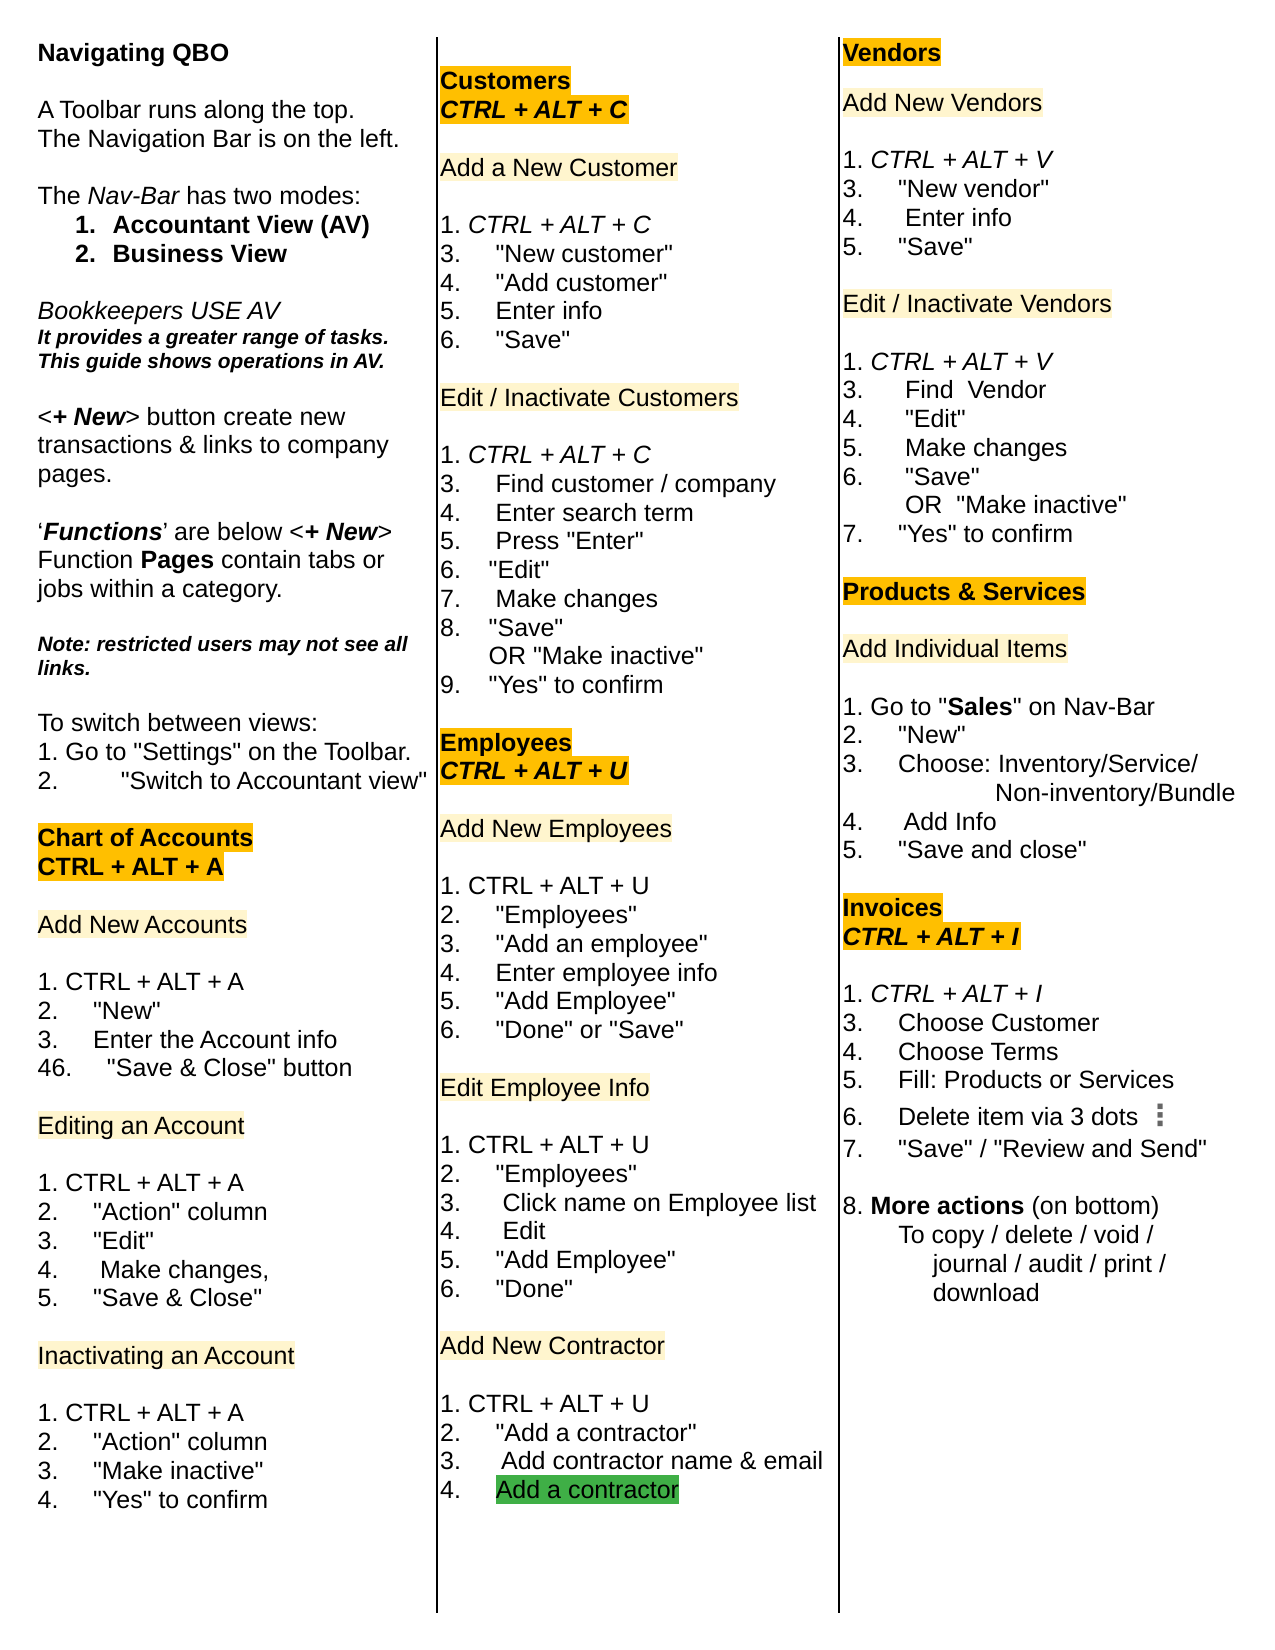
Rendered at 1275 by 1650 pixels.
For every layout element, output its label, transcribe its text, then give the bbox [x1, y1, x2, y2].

text Products & Services [842, 577, 1237, 605]
text 1. CTRL + ALT + U [440, 1389, 835, 1417]
text 1. CTRL + ALT + A [37, 967, 432, 996]
text To switch between views: [37, 708, 432, 737]
text 4. "Yes" to confirm [37, 1484, 432, 1513]
text Invoices CTRL + ALT + I [842, 893, 1237, 950]
text 7. "Yes" to confirm [842, 519, 1237, 548]
text 5. "Add Employee" [440, 1245, 835, 1274]
text 3. Click name on Employee list [440, 1187, 835, 1216]
text 3. "Make inactive" [37, 1456, 432, 1484]
text 4. Enter info [842, 203, 1237, 232]
text Inactivating an Account [37, 1341, 432, 1369]
text 1. CTRL + ALT + V [842, 347, 1237, 375]
text Employees CTRL + ALT + U [440, 727, 835, 785]
text 6. Delete item via 3 dots ⋮ [842, 1094, 1237, 1134]
text <+ New> button create new transactions & links to company [37, 402, 432, 459]
text The Navigation Bar is on the left. [37, 124, 432, 152]
text 4. Enter search term [440, 497, 835, 526]
text Chart of Accounts CTRL + ALT + A [37, 823, 432, 881]
text 4. Choose Terms [842, 1037, 1237, 1065]
text 1. CTRL + ALT + C [440, 210, 835, 239]
text 8. More actions (on bottom) To copy / delete / void / [842, 1191, 1237, 1249]
text 2. "Action" column [37, 1197, 432, 1226]
text download [842, 1277, 1237, 1306]
text 3. Choose Customer [842, 1008, 1237, 1037]
text 3. Find Vendor [842, 375, 1237, 404]
text 6. "Save" [842, 462, 1237, 490]
text 5. Press "Enter" [440, 526, 835, 555]
text Edit / Inactivate Vendors [842, 289, 1237, 318]
text 5. Make changes [842, 433, 1237, 462]
text 1. CTRL + ALT + I [842, 979, 1237, 1008]
text 6. "Edit" [440, 555, 835, 584]
text 9. "Yes" to confirm [440, 670, 835, 699]
text Edit / Inactivate Customers [440, 382, 835, 411]
text 1. Go to "Sales" on Nav-Bar [842, 692, 1237, 720]
text 3. Add contractor name & email [440, 1446, 835, 1475]
text 3. "New customer" [440, 239, 835, 267]
text Add New Vendors [842, 88, 1237, 117]
text 1. CTRL + ALT + C [440, 440, 835, 469]
list Business View [75, 239, 432, 267]
text Function Pages contain tabs or jobs within a category. [37, 545, 432, 603]
text 46. "Save & Close" button [37, 1053, 432, 1082]
text Bookkeepers USE AV It provides a greater range of tasks. [37, 296, 432, 349]
text 4. Make changes, [37, 1254, 432, 1283]
text OR "Make inactive" [842, 490, 1237, 519]
text Note: restricted users may not see all links. [37, 632, 432, 679]
text Editing an Account [37, 1111, 432, 1139]
text 3. Choose: Inventory/Service/ Non-inventory/Bundle [842, 749, 1237, 807]
text 4. Add Info [842, 807, 1237, 835]
text Navigating QBO [37, 37, 432, 66]
text 5. Enter info [440, 296, 835, 325]
text Add New Contractor [440, 1331, 835, 1360]
text 3. Find customer / company [440, 469, 835, 497]
text 4. Edit [440, 1216, 835, 1245]
text 6. "Done" or "Save" [440, 1015, 835, 1044]
text 1. CTRL + ALT + V [842, 145, 1237, 174]
text journal / audit / print / [842, 1249, 1237, 1277]
text Edit Employee Info [440, 1072, 835, 1101]
text 1. CTRL + ALT + U [440, 871, 835, 900]
text 3. Enter the Account info [37, 1024, 432, 1053]
text 1. CTRL + ALT + U [440, 1130, 835, 1159]
text ‘Functions’ are below <+ New> [37, 517, 432, 545]
text 3. "New vendor" [842, 174, 1237, 203]
text 8. "Save" [440, 612, 835, 641]
text Customers CTRL + ALT + C [440, 66, 835, 124]
text Vendors [842, 37, 1237, 66]
text Add New Accounts [37, 909, 432, 938]
text Add New Employees [440, 814, 835, 842]
text Add a New Customer [440, 152, 835, 181]
text 4. "Edit" [842, 404, 1237, 433]
text 5. "Save & Close" [37, 1283, 432, 1312]
text 4. Enter employee info [440, 957, 835, 986]
text A Toolbar runs along the top. [37, 95, 432, 124]
text 5. Fill: Products or Services [842, 1065, 1237, 1094]
text 2. "Employees" [440, 900, 835, 929]
text This guide shows operations in AV. [37, 349, 432, 373]
text 4. Add a contractor [440, 1475, 835, 1504]
list Accountant View (AV) [75, 210, 432, 239]
text 2. "Switch to Accountant view" [37, 766, 432, 794]
text 1. CTRL + ALT + A [37, 1398, 432, 1427]
text 2. "Employees" [440, 1159, 835, 1187]
text 7. "Save" / "Review and Send" [842, 1134, 1237, 1162]
text 5. "Save" [842, 232, 1237, 260]
text 1. CTRL + ALT + A [37, 1168, 432, 1197]
text The Nav-Bar has two modes: [37, 181, 432, 210]
text OR "Make inactive" [440, 641, 835, 670]
text 3. "Edit" [37, 1226, 432, 1254]
text 2. "New" [37, 996, 432, 1024]
text pages. [37, 459, 432, 488]
text 6. "Done" [440, 1274, 835, 1302]
text Add Individual Items [842, 634, 1237, 663]
text 5. "Save and close" [842, 835, 1237, 864]
text 4. "Add customer" [440, 267, 835, 296]
text 6. "Save" [440, 325, 835, 354]
text 2. "New" [842, 720, 1237, 749]
text 2. "Add a contractor" [440, 1417, 835, 1446]
text 1. Go to "Settings" on the Toolbar. [37, 737, 432, 766]
text 7. Make changes [440, 584, 835, 612]
text 3. "Add an employee" [440, 929, 835, 957]
text 2. "Action" column [37, 1427, 432, 1456]
text 5. "Add Employee" [440, 986, 835, 1015]
